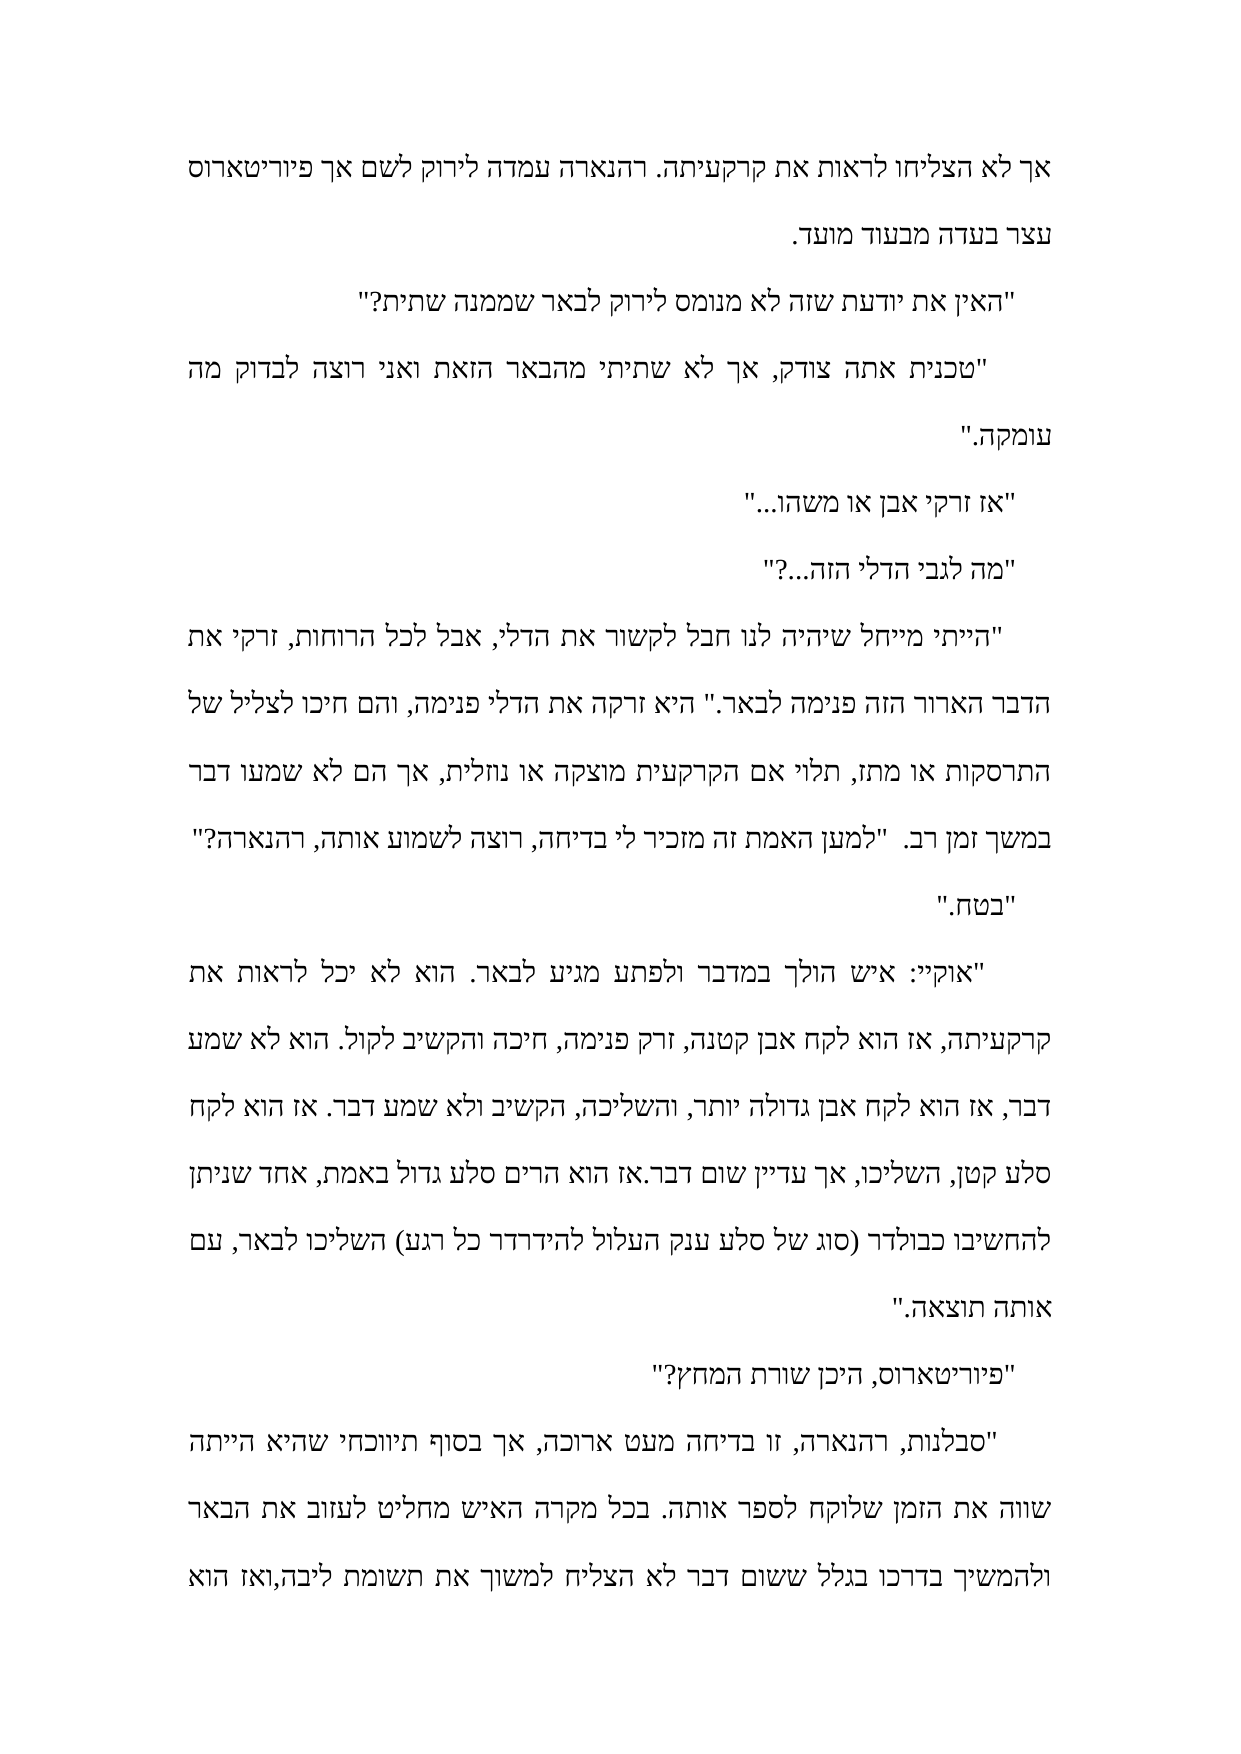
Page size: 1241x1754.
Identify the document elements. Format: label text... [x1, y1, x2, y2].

text "בטח." [187, 888, 1053, 921]
text "אוקיי, את צודקת, רהנארה." הם יצאו מן החדר. לאחר 90 רגל, הדרך התעקלה מכיוון מזרח לכיוון צפון-מזרח ולאחר 120 רגל, הם הגיעו לפיצול. לאחר 45 רגל בכיוון מזרח, מצאו דלת על קיר המסדרון לכיוון דרום. הם עברו דרכה והעמיקו כ-180 רגל, לתוך מסדרון צר שהתרחב בסופו לאולם קטן לאחר 120 רגל. במרכז האולם הייתה באר וניצב דלי על הרצפה לידו. הם הציצו אל הבאר אך לא הצליחו לראות את קרקעיתה. רהנארה עמדה לירוק לשם אך פיוריטארוס עצר בעדה מבעוד מועד. [187, 150, 1053, 251]
text "אז זרקי אבן או משהו..." [187, 485, 1053, 519]
text "מה לגבי הדלי הזה...?" [187, 552, 1053, 586]
text "סבלנות, רהנארה, זו בדיחה מעט ארוכה, אך בסוף תיווכחי שהיא הייתה שווה את הזמן שלוקח לספר אותה. בכל מקרה האיש מחליט לעזוב את הבאר ולהמשיך בדרכו בגלל ששום דבר לא הצליח למשוך את תשומת ליבה,ואז הוא [187, 1424, 1053, 1592]
text "הייתי מייחל שיהיה לנו חבל לקשור את הדלי, אבל לכל הרוחות, זרקי את הדבר הארור הזה פנימה לבאר." היא זרקה את הדלי פנימה, והם חיכו לצליל של התרסקות או מתז, תלוי אם הקרקעית מוצקה או נוזלית, אך הם לא שמעו דבר במשך זמן רב. "למען האמת זה מזכיר לי בדיחה, רוצה לשמוע אותה, רהנארה?" [187, 619, 1053, 854]
text "טכנית אתה צודק, אך לא שתיתי מהבאר הזאת ואני רוצה לבדוק מה עומקה." [187, 351, 1053, 452]
text "האין את יודעת שזה לא מנומס לירוק לבאר שממנה שתית?" [187, 284, 1053, 318]
text "אוקיי: איש הולך במדבר ולפתע מגיע לבאר. הוא לא יכל לראות את קרקעיתה, אז הוא לקח אבן קטנה, זרק פנימה, חיכה והקשיב לקול. הוא לא שמע דבר, אז הוא לקח אבן גדולה יותר, והשליכה, הקשיב ולא שמע דבר. אז הוא לקח סלע קטן, השליכו, אך עדיין שום דבר.אז הוא הרים סלע גדול באמת, אחד שניתן להחשיבו כבולדר (סוג של סלע ענק העלול להידרדר כל רגע) השליכו לבאר, עם אותה תוצאה." [187, 955, 1053, 1324]
text "פיוריטארוס, היכן שורת המחץ?" [187, 1357, 1053, 1391]
